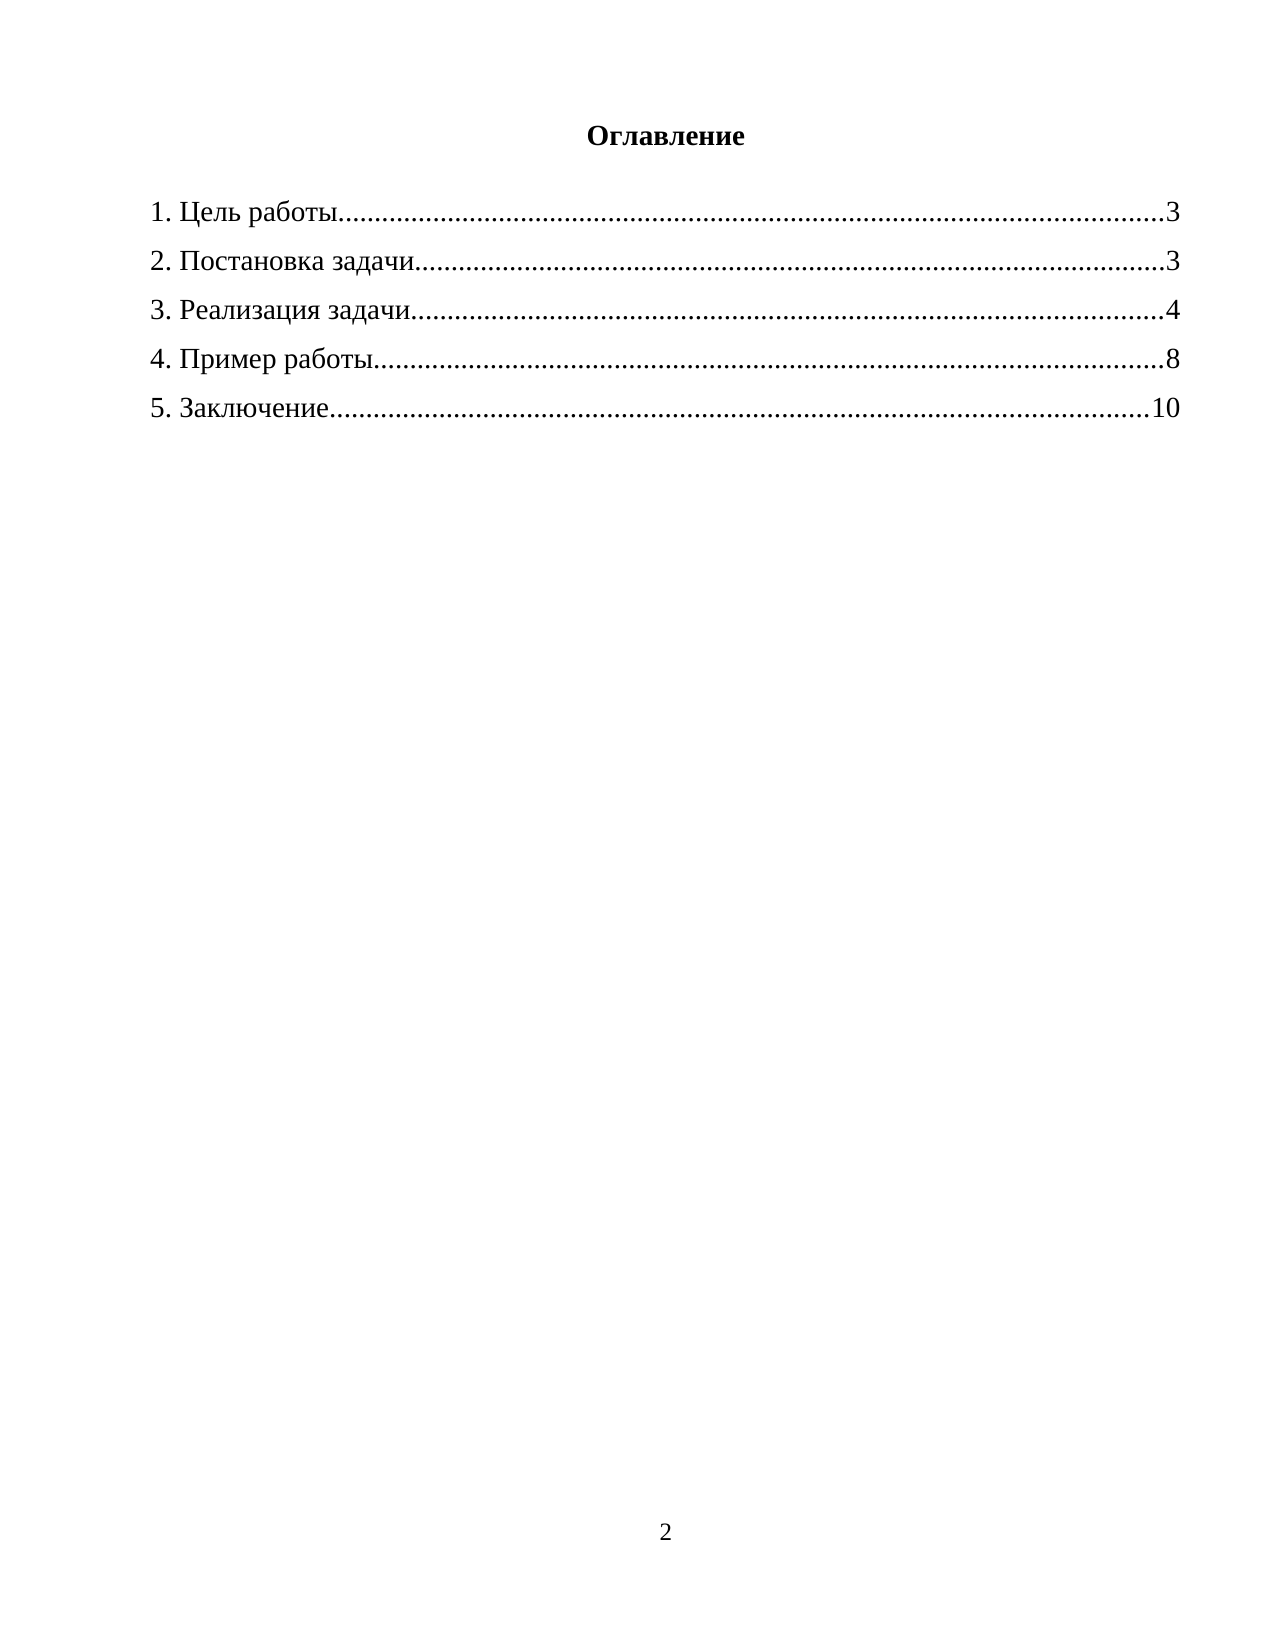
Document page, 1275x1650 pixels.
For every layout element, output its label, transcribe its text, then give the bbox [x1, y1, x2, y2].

text 1. Цель работы 3 [150, 194, 1181, 228]
text 3. Реализация задачи 4 [150, 292, 1181, 326]
subtitle Оглавление [150, 118, 1181, 152]
text 5. Заключение 10 [150, 390, 1181, 423]
text 2. Постановка задачи 3 [150, 243, 1181, 277]
text 4. Пример работы 8 [150, 341, 1181, 374]
